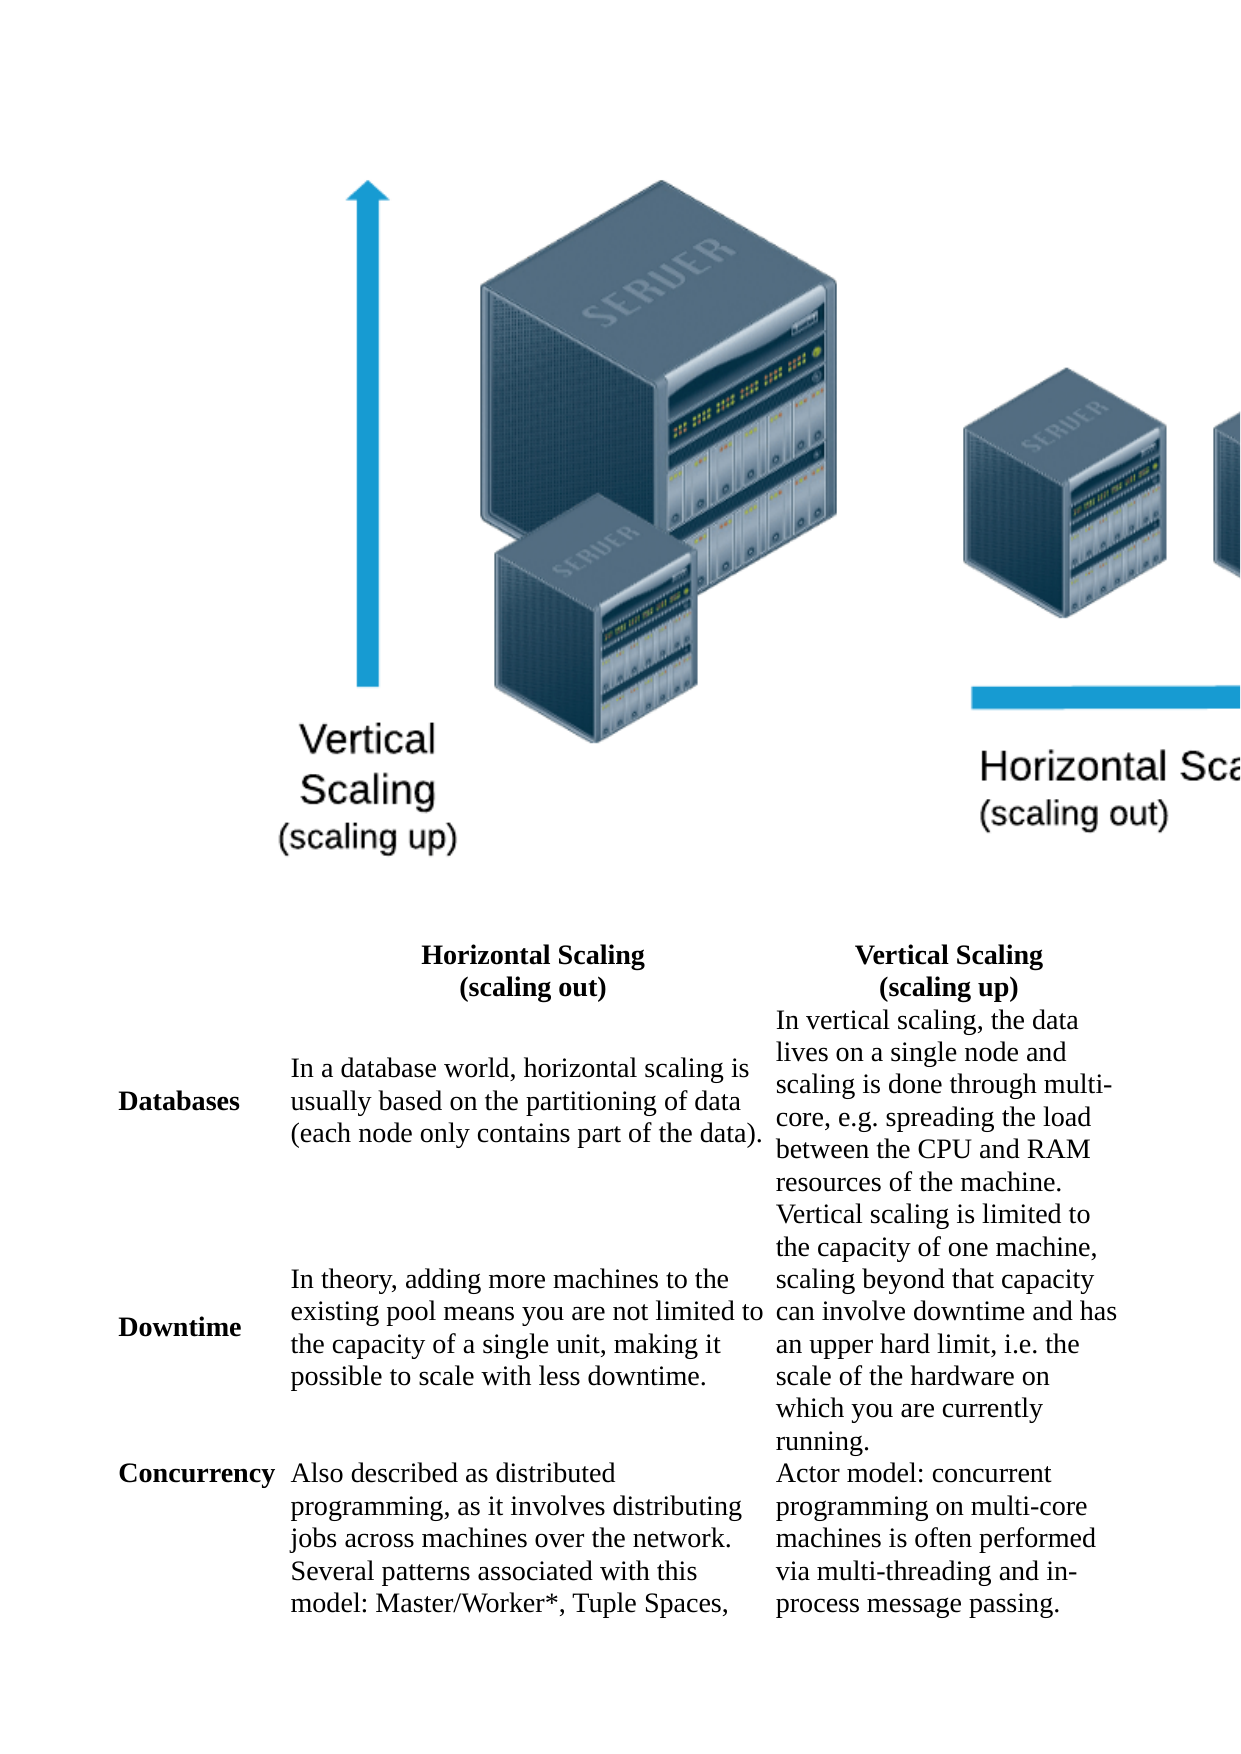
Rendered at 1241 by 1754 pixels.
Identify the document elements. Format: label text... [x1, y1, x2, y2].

table_cell Databases [118, 1003, 290, 1197]
picture [118, 118, 1241, 934]
table_cell In a database world, horizontal scaling is usually based on the partitioning of data (each node only contains part of the data). [290, 1003, 776, 1197]
table_cell In theory, adding more machines to the existing pool means you are not limited to the capacity of a single unit, making it possible to scale with less downtime. [290, 1197, 776, 1456]
table_cell In vertical scaling, the data lives on a single node and scaling is done through multi-core, e.g. spreading the load between the CPU and RAM resources of the machine. [776, 1003, 1122, 1197]
table_header [118, 938, 290, 1003]
table_cell Concurrency [118, 1456, 290, 1618]
table_cell Vertical scaling is limited to the capacity of one machine, scaling beyond that capacity can involve downtime and has an upper hard limit, i.e. the scale of the hardware on which you are currently running. [776, 1197, 1122, 1456]
table_cell Actor model: concurrent programming on multi-core machines is often performed via multi-threading and in-process message passing. [776, 1456, 1122, 1618]
table_cell Also described as distributed programming, as it involves distributing jobs across machines over the network. Several patterns associated with this model: Master/Worker*, Tuple Spaces, [290, 1456, 776, 1618]
table_header Vertical Scaling (scaling up) [776, 938, 1122, 1003]
table_header Horizontal Scaling (scaling out) [290, 938, 776, 1003]
table_cell Downtime [118, 1197, 290, 1456]
